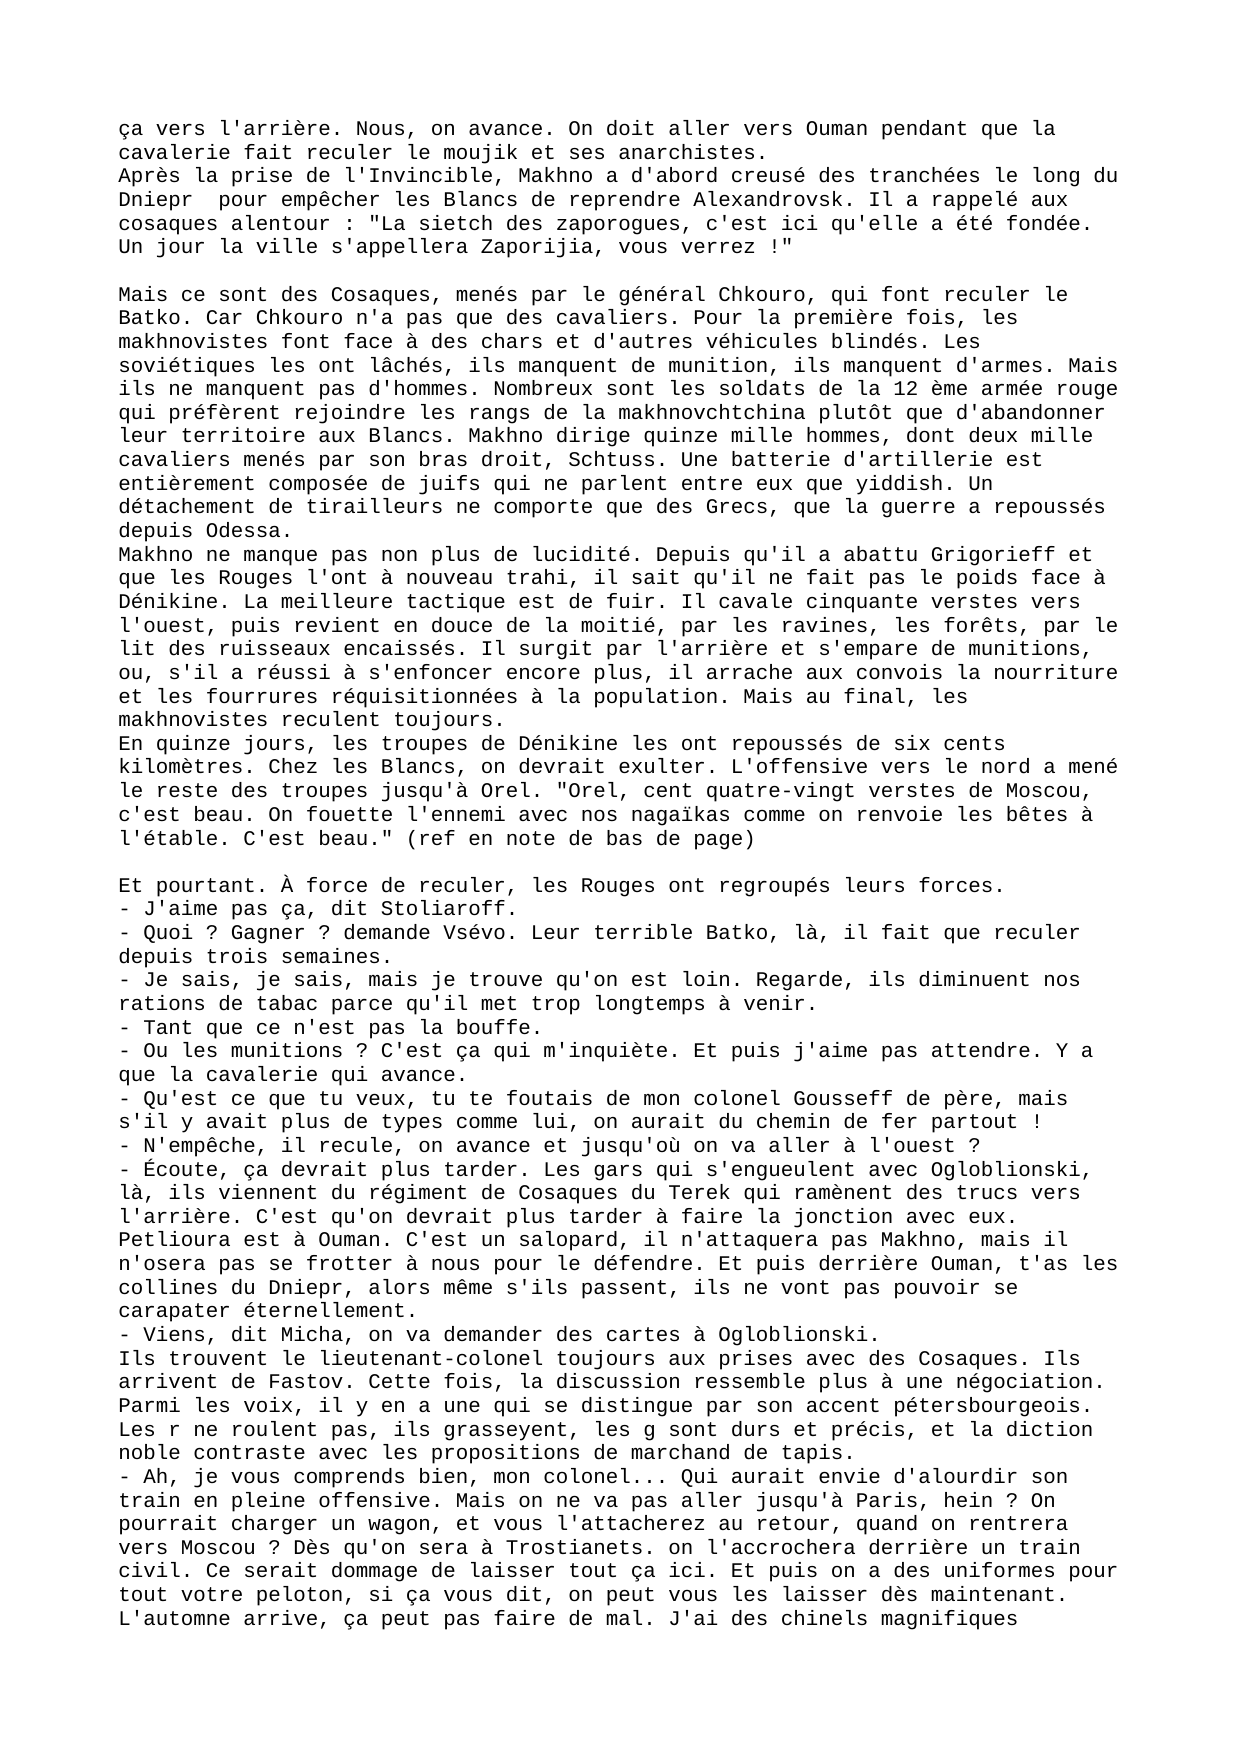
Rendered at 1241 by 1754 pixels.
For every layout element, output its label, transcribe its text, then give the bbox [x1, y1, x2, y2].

text - Qu'est ce que tu veux, tu te foutais de mon colonel Gousseff de père, mais s'il y avait plus de types comme lui, on aurait du chemin de fer partout ! [118, 1088, 1122, 1135]
text - Quoi ? Gagner ? demande Vsévo. Leur terrible Batko, là, il fait que reculer depuis trois semaines. [118, 922, 1122, 969]
text - Ou les munitions ? C'est ça qui m'inquiète. Et puis j'aime pas attendre. Y a que la cavalerie qui avance. [118, 1040, 1122, 1088]
text Makhno ne manque pas non plus de lucidité. Depuis qu'il a abattu Grigorieff et que les Rouges l'ont à nouveau trahi, il sait qu'il ne fait pas le poids face à Dénikine. La meilleure tactique est de fuir. Il cavale cinquante verstes vers l'ouest, puis revient en douce de la moitié, par les ravines, les forêts, par le lit des ruisseaux encaissés. Il surgit par l'arrière et s'empare de munitions, ou, s'il a réussi à s'enfoncer encore plus, il arrache aux convois la nourriture et les fourrures réquisitionnées à la population. Mais au final, les makhnovistes reculent toujours. [118, 544, 1122, 733]
text - Ah, je vous comprends bien, mon colonel... Qui aurait envie d'alourdir son train en pleine offensive. Mais on ne va pas aller jusqu'à Paris, hein ? On pourrait charger un wagon, et vous l'attacherez au retour, quand on rentrera vers Moscou ? Dès qu'on sera à Trostianets. on l'accrochera derrière un train civil. Ce serait dommage de laisser tout ça ici. Et puis on a des uniformes pour tout votre peloton, si ça vous dit, on peut vous les laisser dès maintenant. L'automne arrive, ça peut pas faire de mal. J'ai des chinels magnifiques [118, 1466, 1122, 1631]
text Après la prise de l'Invincible, Makhno a d'abord creusé des tranchées le long du Dniepr pour empêcher les Blancs de reprendre Alexandrovsk. Il a rappelé aux cosaques alentour : "La sietch des zaporogues, c'est ici qu'elle a été fondée. Un jour la ville s'appellera Zaporijia, vous verrez !" [118, 165, 1122, 260]
text - N'empêche, il recule, on avance et jusqu'où on va aller à l'ouest ? [118, 1135, 1122, 1158]
text Et pourtant. À force de reculer, les Rouges ont regroupés leurs forces. [118, 875, 1122, 898]
text Mais ce sont des Cosaques, menés par le général Chkouro, qui font reculer le Batko. Car Chkouro n'a pas que des cavaliers. Pour la première fois, les makhnovistes font face à des chars et d'autres véhicules blindés. Les soviétiques les ont lâchés, ils manquent de munition, ils manquent d'armes. Mais ils ne manquent pas d'hommes. Nombreux sont les soldats de la 12 ème armée rouge qui préfèrent rejoindre les rangs de la makhnovchtchina plutôt que d'abandonner leur territoire aux Blancs. Makhno dirige quinze mille hommes, dont deux mille cavaliers menés par son bras droit, Schtuss. Une batterie d'artillerie est entièrement composée de juifs qui ne parlent entre eux que yiddish. Un détachement de tirailleurs ne comporte que des Grecs, que la guerre a repoussés depuis Odessa. [118, 284, 1122, 544]
text ça vers l'arrière. Nous, on avance. On doit aller vers Ouman pendant que la cavalerie fait reculer le moujik et ses anarchistes. [118, 118, 1122, 165]
text - Viens, dit Micha, on va demander des cartes à Ogloblionski. [118, 1324, 1122, 1348]
text Ils trouvent le lieutenant-colonel toujours aux prises avec des Cosaques. Ils arrivent de Fastov. Cette fois, la discussion ressemble plus à une négociation. Parmi les voix, il y en a une qui se distingue par son accent pétersbourgeois. Les r ne roulent pas, ils grasseyent, les g sont durs et précis, et la diction noble contraste avec les propositions de marchand de tapis. [118, 1348, 1122, 1466]
text - Tant que ce n'est pas la bouffe. [118, 1017, 1122, 1040]
text - Écoute, ça devrait plus tarder. Les gars qui s'engueulent avec Ogloblionski, là, ils viennent du régiment de Cosaques du Terek qui ramènent des trucs vers l'arrière. C'est qu'on devrait plus tarder à faire la jonction avec eux. Petlioura est à Ouman. C'est un salopard, il n'attaquera pas Makhno, mais il n'osera pas se frotter à nous pour le défendre. Et puis derrière Ouman, t'as les collines du Dniepr, alors même s'ils passent, ils ne vont pas pouvoir se carapater éternellement. [118, 1158, 1122, 1324]
text En quinze jours, les troupes de Dénikine les ont repoussés de six cents kilomètres. Chez les Blancs, on devrait exulter. L'offensive vers le nord a mené le reste des troupes jusqu'à Orel. "Orel, cent quatre-vingt verstes de Moscou, c'est beau. On fouette l'ennemi avec nos nagaïkas comme on renvoie les bêtes à l'étable. C'est beau." (ref en note de bas de page) [118, 733, 1122, 851]
text - J'aime pas ça, dit Stoliaroff. [118, 898, 1122, 922]
text - Je sais, je sais, mais je trouve qu'on est loin. Regarde, ils diminuent nos rations de tabac parce qu'il met trop longtemps à venir. [118, 969, 1122, 1017]
